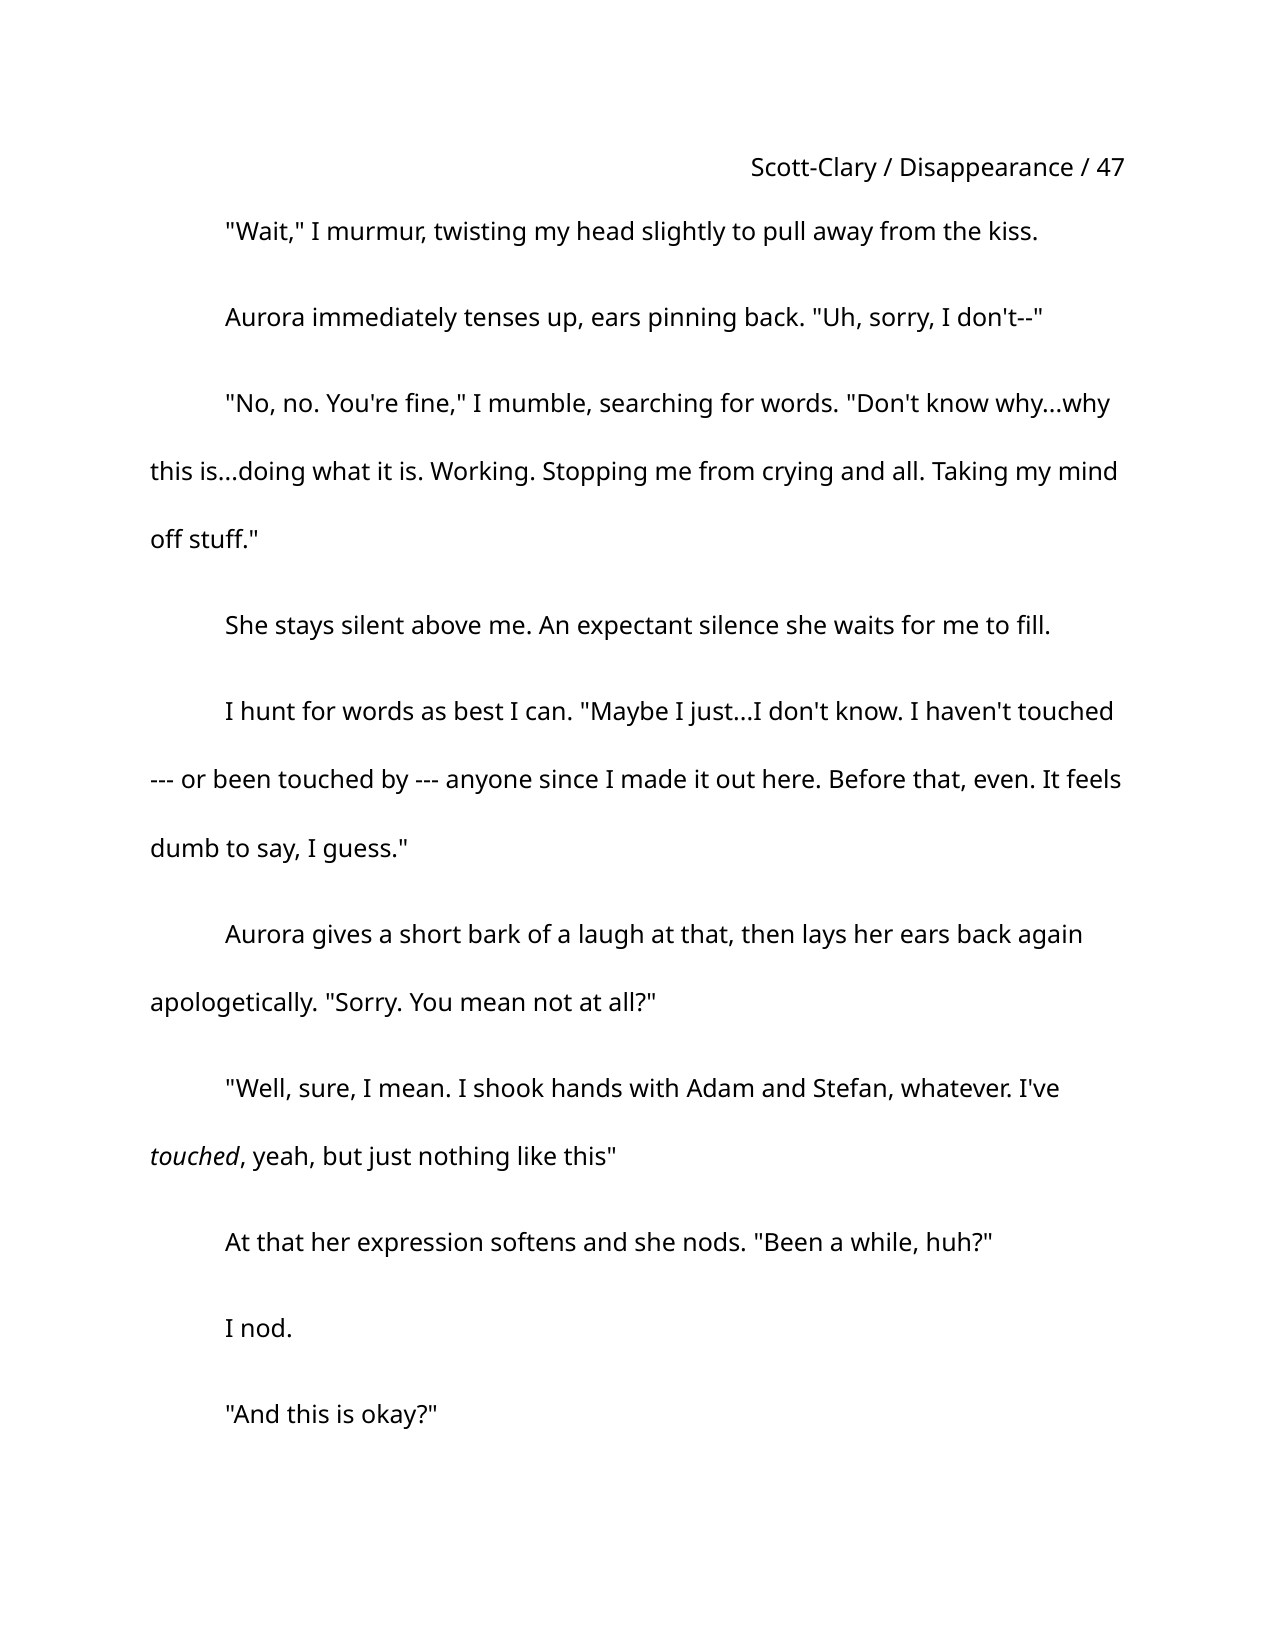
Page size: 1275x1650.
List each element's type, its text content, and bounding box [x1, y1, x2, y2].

text At that her expression softens and she nods. "Been a while, huh?" [150, 1224, 1125, 1259]
text "And this is okay?" [150, 1397, 1125, 1431]
text "No, no. You're fine," I mumble, searching for words. "Don't know why...why this is...doing what it is. Working. Stopping me from crying and all. Taking my mind off stuff." [150, 386, 1125, 556]
text "Wait," I murmur, twisting my head slightly to pull away from the kiss. [150, 213, 1125, 248]
text Aurora immediately tenses up, ears pinning back. "Uh, sorry, I don't--" [150, 299, 1125, 334]
text She stays silent above me. An expectant silence she waits for me to fill. [150, 608, 1125, 642]
text I nod. [150, 1311, 1125, 1345]
text "Well, sure, I mean. I shook hands with Adam and Stefan, whatever. I've touched, yeah, but just nothing like this" [150, 1070, 1125, 1173]
text I hunt for words as best I can. "Maybe I just...I don't know. I haven't touched --- or been touched by --- anyone since I made it out here. Before that, even. It feels dumb to say, I guess." [150, 694, 1125, 864]
text Aurora gives a short bark of a laugh at that, then lays her ears back again apologetically. "Sorry. You mean not at all?" [150, 916, 1125, 1018]
